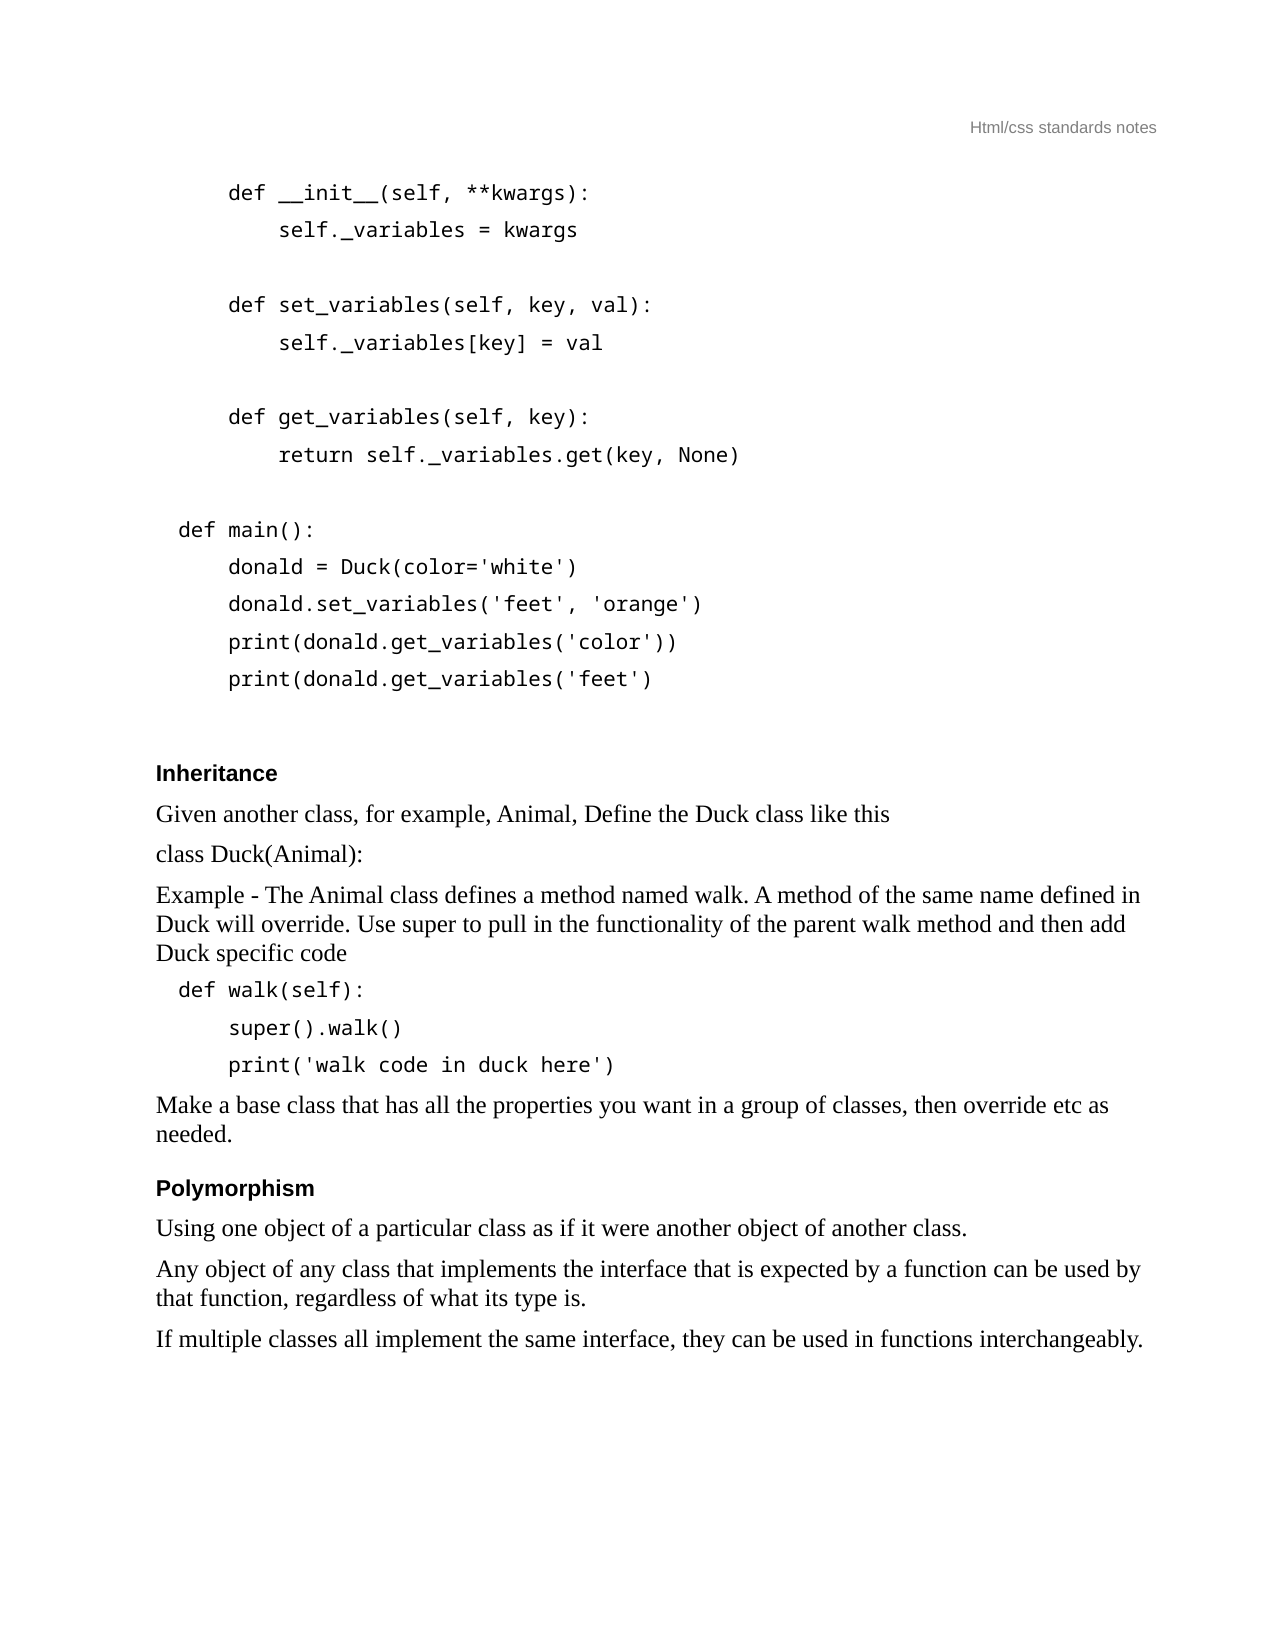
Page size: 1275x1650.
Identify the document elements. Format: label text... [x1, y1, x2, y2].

text Example - The Animal class defines a method named walk. A method of the same name defined in Duck will override. Use super to pull in the functionality of the parent walk method and then add Duck specific code [156, 880, 1157, 966]
text donald.set_variables('feet', 'orange') [178, 589, 1157, 618]
text def get_variables(self, key): [178, 402, 1157, 431]
text Given another class, for example, Animal, Define the Duck class like this [156, 799, 1157, 827]
text def main(): [178, 515, 1157, 543]
text Make a base class that has all the properties you want in a group of classes, then override etc as needed. [156, 1091, 1157, 1148]
text print(donald.get_variables('feet') [178, 664, 1157, 693]
text def __init__(self, **kwargs): [178, 178, 1157, 207]
text Using one object of a particular class as if it were another object of another class. [156, 1213, 1157, 1242]
subtitle Polymorphism [156, 1175, 1157, 1201]
text class Duck(Animal): [156, 839, 1157, 868]
text self._variables = kwargs [178, 216, 1157, 244]
text return self._variables.get(key, None) [178, 440, 1157, 468]
text donald = Duck(color='white') [178, 552, 1157, 581]
text self._variables[key] = val [178, 328, 1157, 356]
text If multiple classes all implement the same interface, they can be used in functions interchangeably. [156, 1324, 1157, 1352]
subtitle Inheritance [156, 760, 1157, 787]
text def set_variables(self, key, val): [178, 290, 1157, 319]
text print('walk code in duck here') [178, 1050, 1157, 1079]
text print(donald.get_variables('color')) [178, 627, 1157, 655]
text def walk(self): [178, 975, 1157, 1004]
text Any object of any class that implements the interface that is expected by a function can be used by that function, regardless of what its type is. [156, 1254, 1157, 1312]
text super().walk() [178, 1013, 1157, 1041]
